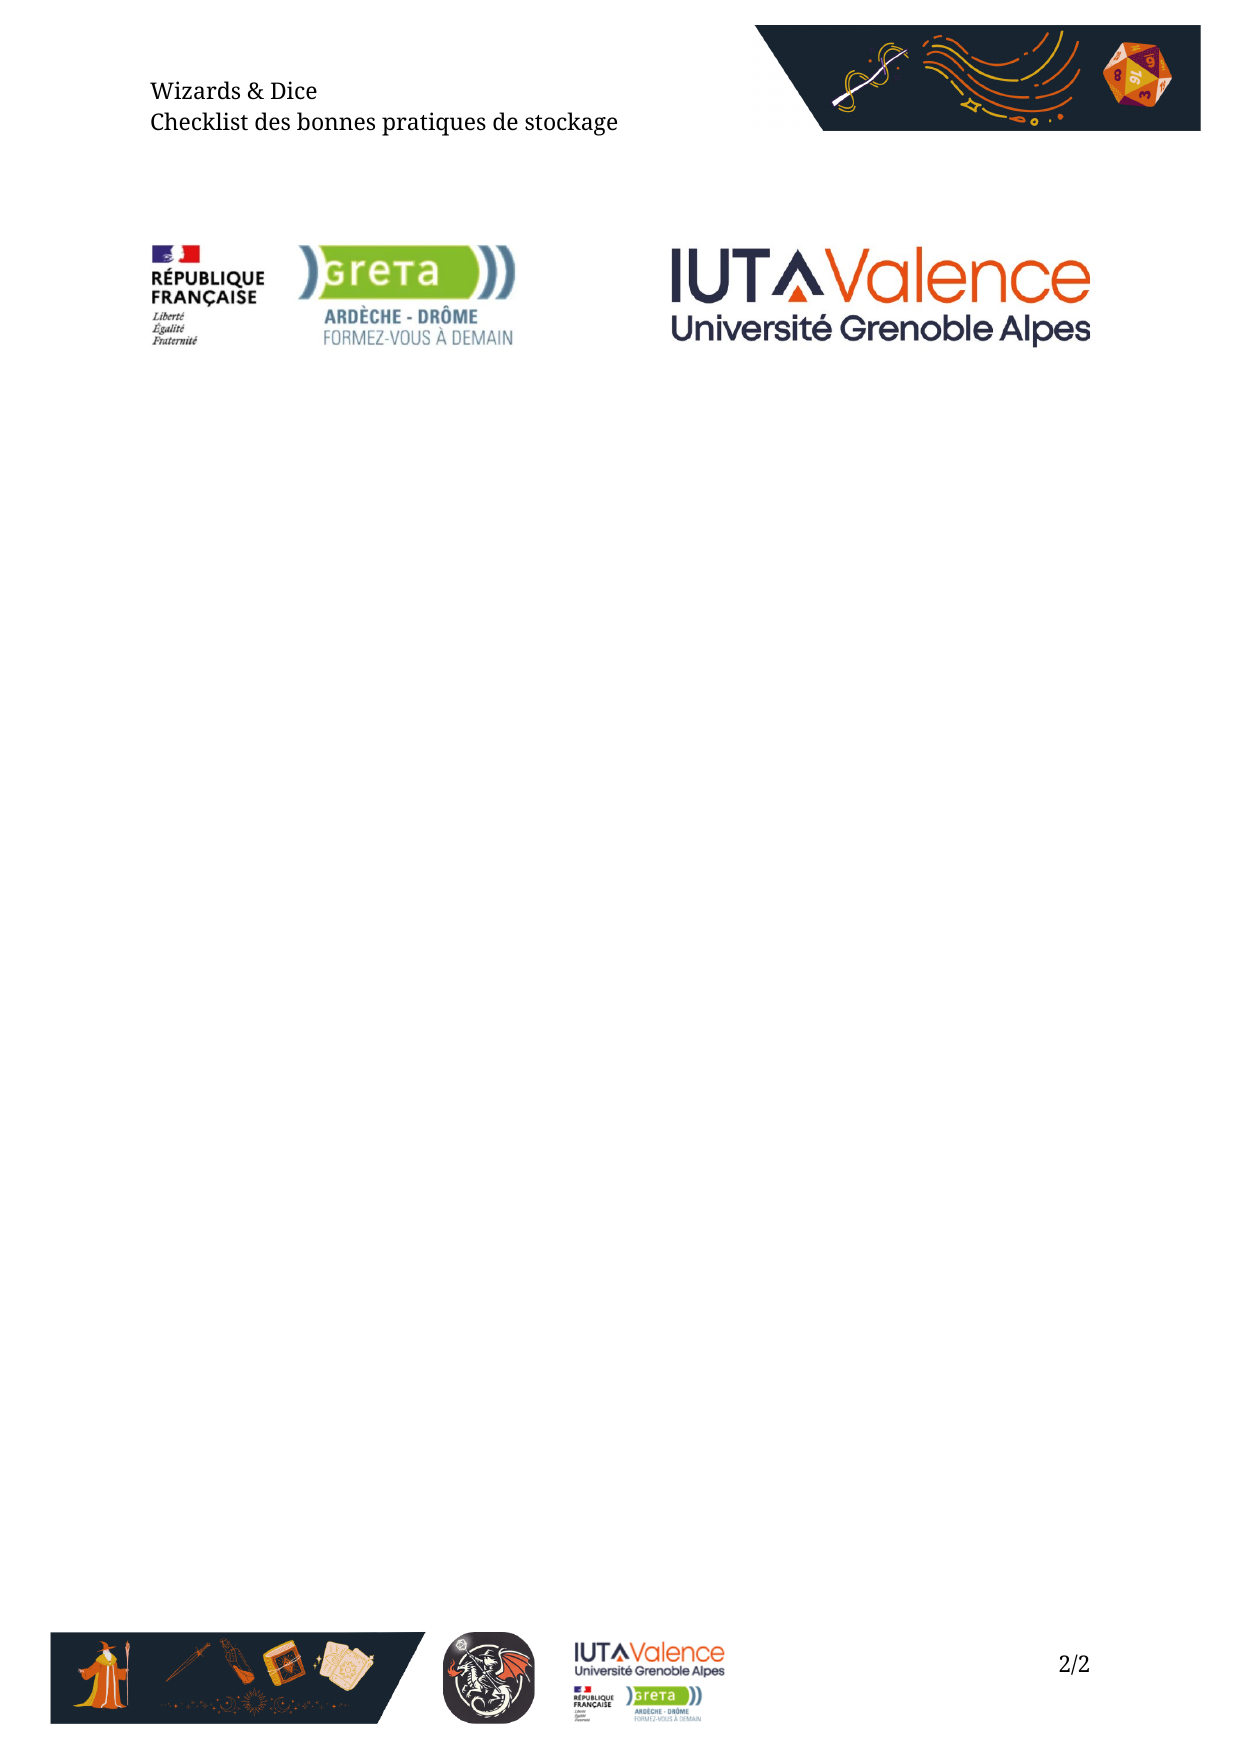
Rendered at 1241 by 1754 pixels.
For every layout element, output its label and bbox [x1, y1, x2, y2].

picture [42, 1628, 749, 1733]
picture [667, 243, 1091, 348]
picture [150, 243, 518, 348]
picture [748, 25, 1214, 132]
